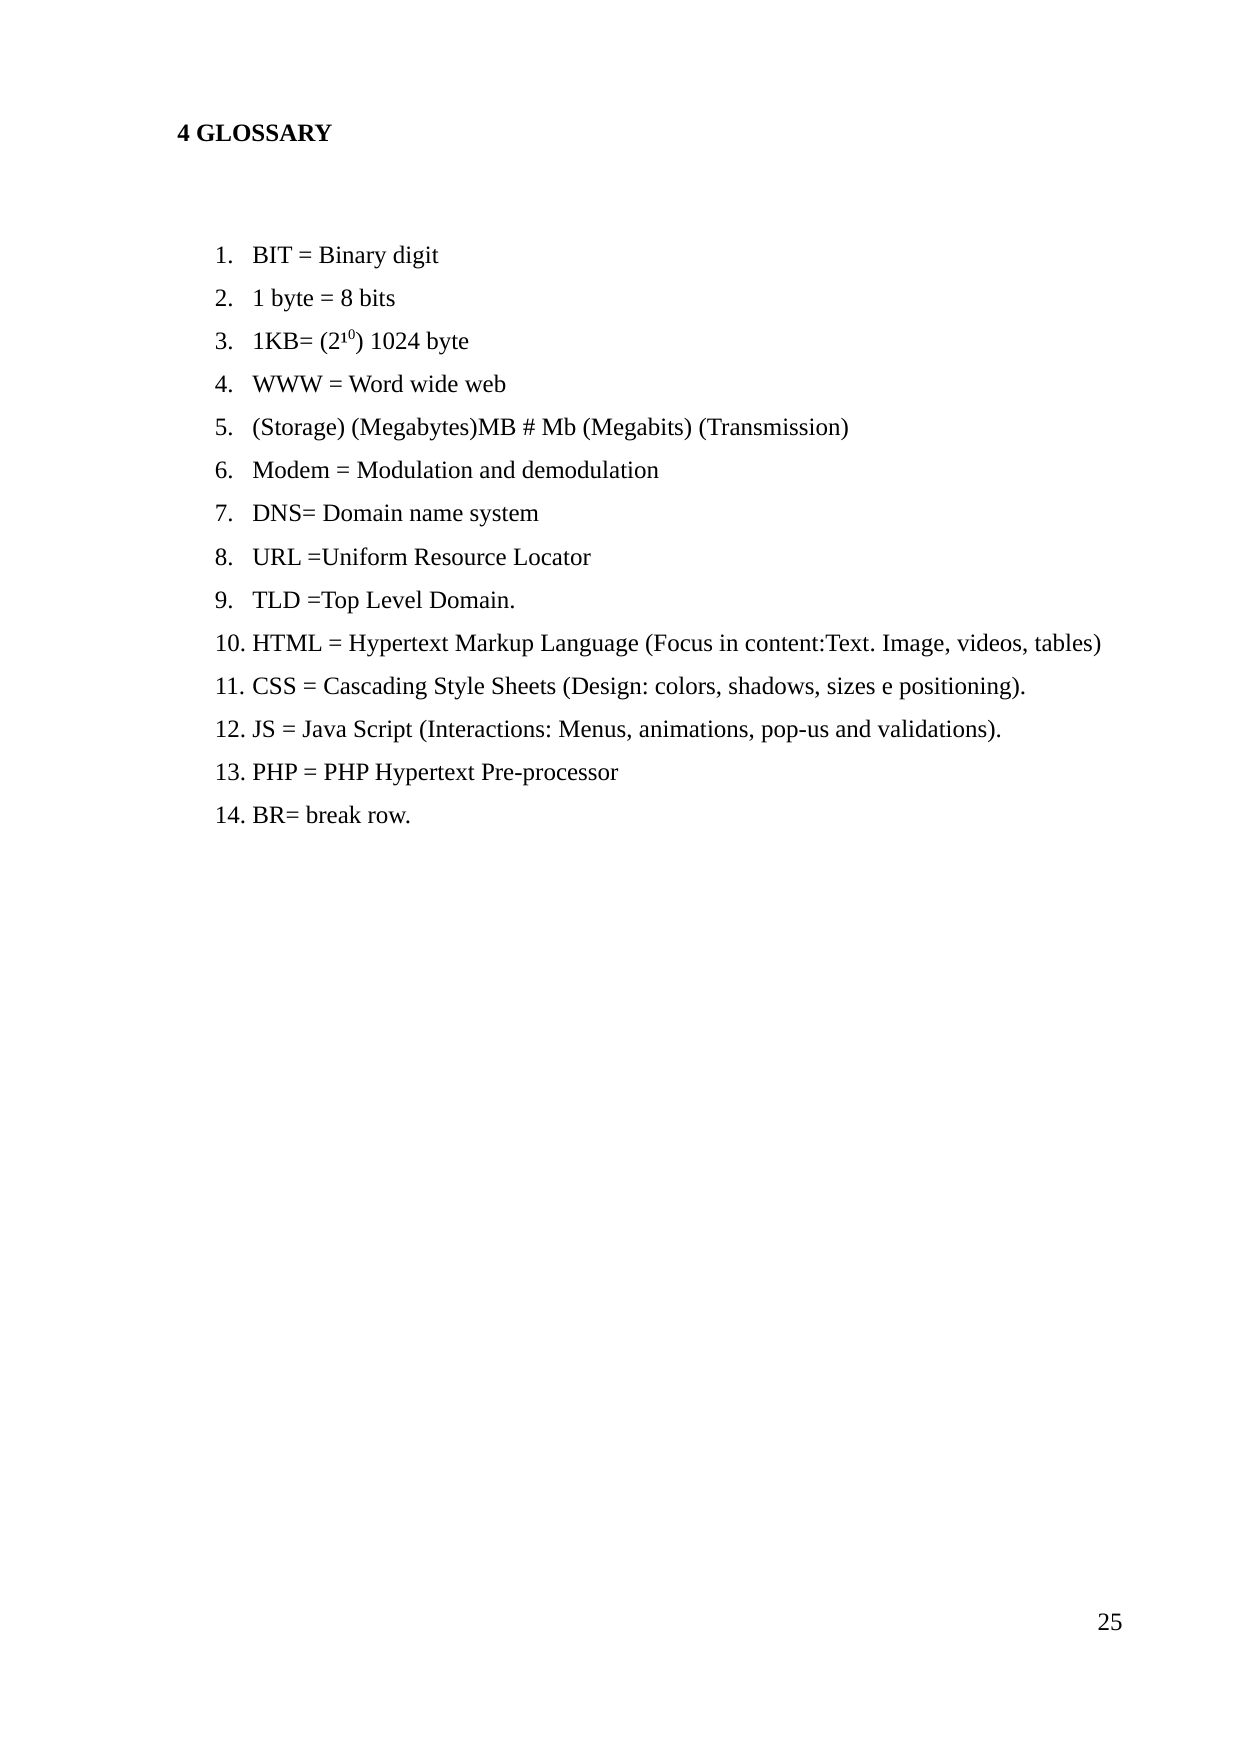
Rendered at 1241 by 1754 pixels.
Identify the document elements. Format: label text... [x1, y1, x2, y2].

subtitle Glossary [177, 118, 1122, 147]
list JS = Java Script (Interactions: Menus, animations, pop-us and validations). [214, 714, 1122, 743]
list 1KB= (2¹0) 1024 byte [214, 326, 1122, 355]
list BIT = Binary digit [214, 240, 1122, 268]
list Modem = Modulation and demodulation [214, 455, 1122, 484]
list HTML = Hypertext Markup Language (Focus in content:Text. Image, videos, tables) [214, 628, 1122, 657]
list URL =Uniform Resource Locator [214, 542, 1122, 570]
list DNS= Domain name system [214, 498, 1122, 527]
list BR= break row. [214, 800, 1122, 829]
list TLD =Top Level Domain. [214, 585, 1122, 613]
list 1 byte = 8 bits [214, 283, 1122, 312]
list (Storage) (Megabytes)MB # Mb (Megabits) (Transmission) [214, 412, 1122, 441]
list CSS = Cascading Style Sheets (Design: colors, shadows, sizes e positioning). [214, 671, 1122, 700]
list WWW = Word wide web [214, 369, 1122, 398]
list PHP = PHP Hypertext Pre-processor [214, 757, 1122, 786]
